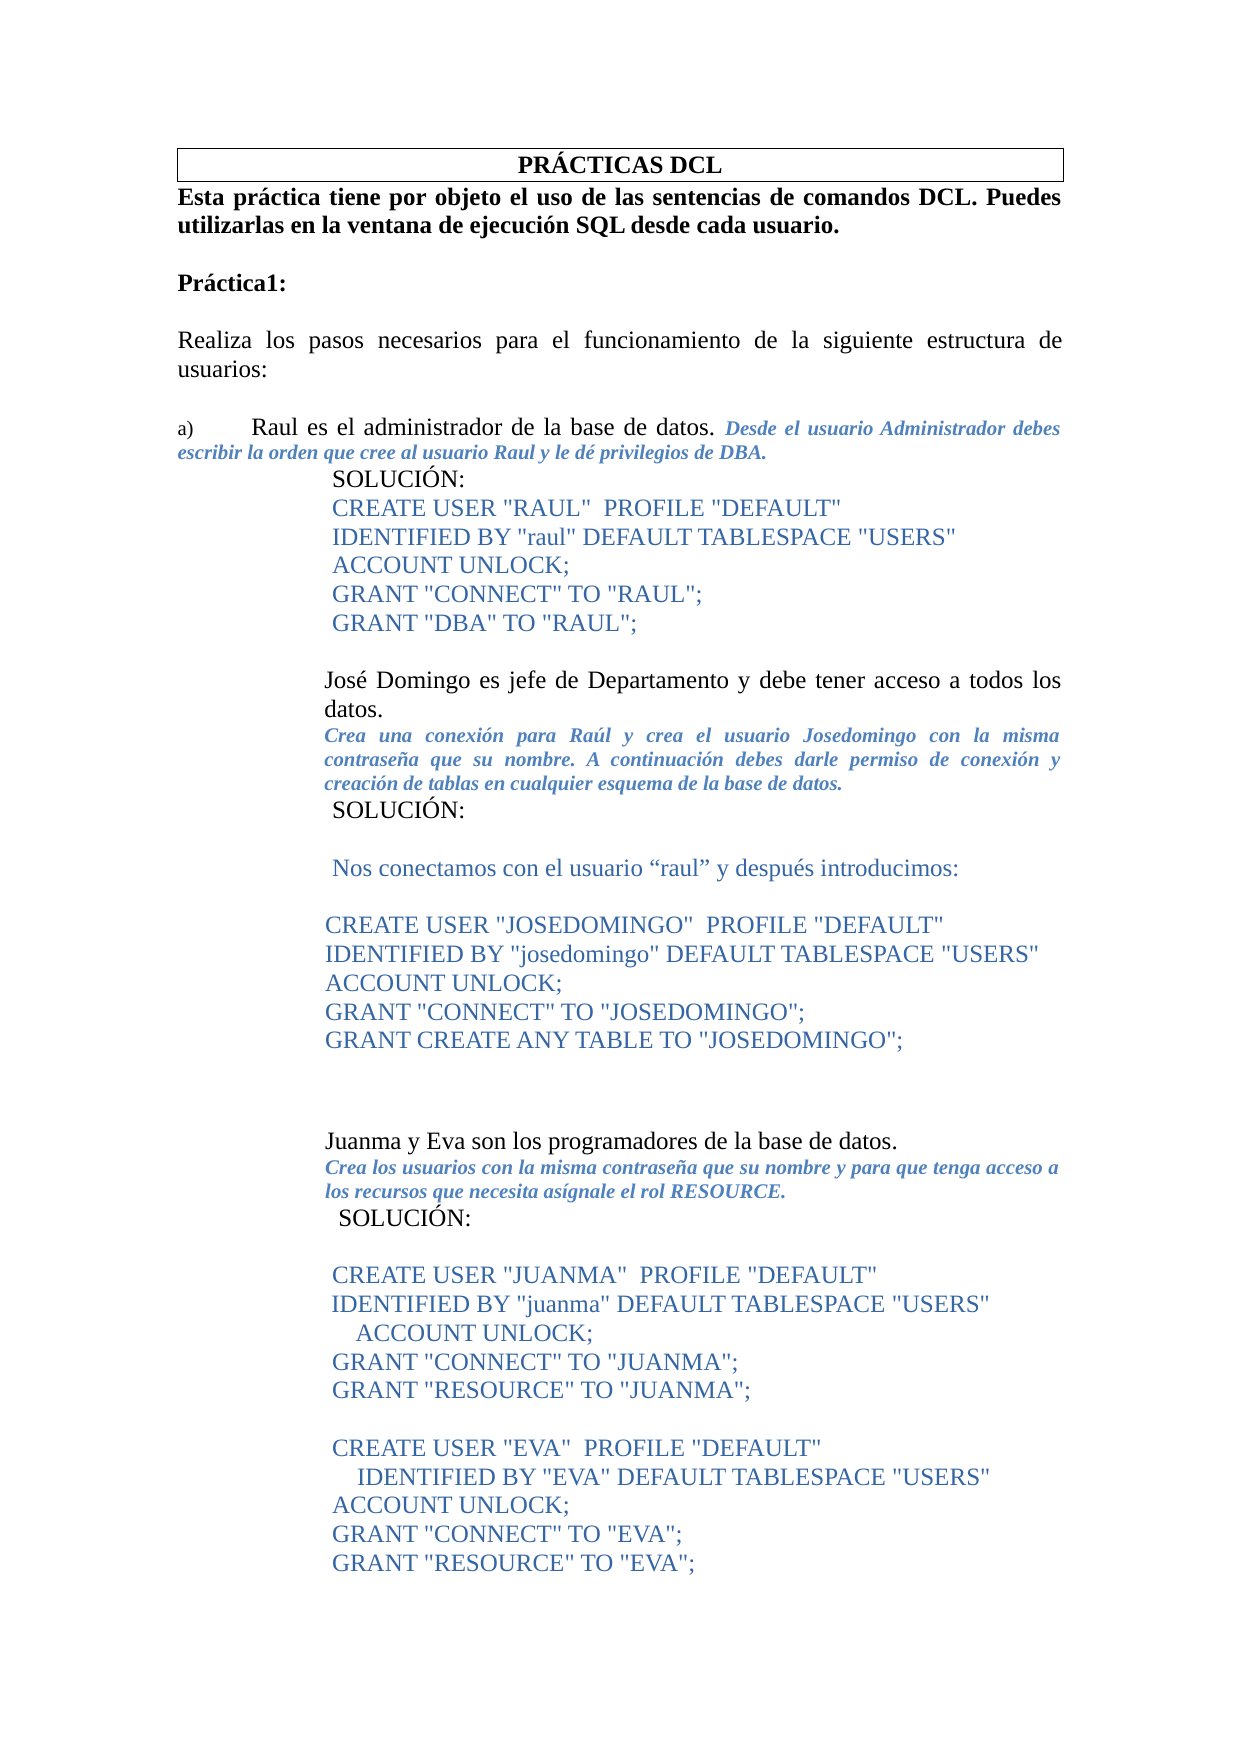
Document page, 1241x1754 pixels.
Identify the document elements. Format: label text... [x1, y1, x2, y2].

text Crea los usuarios con la misma contraseña que su nombre y para que tenga acceso a los recursos que necesita asígnale el rol RESOURCE. [325, 1155, 1063, 1203]
list ACCOUNT UNLOCK; [332, 1491, 1063, 1519]
list IDENTIFIED BY "josedomingo" DEFAULT TABLESPACE "USERS" [177, 939, 1063, 968]
list GRANT "RESOURCE" TO "JUANMA"; [332, 1376, 1063, 1404]
list CREATE USER "RAUL" PROFILE "DEFAULT" [332, 493, 1063, 522]
list IDENTIFIED BY "EVA" DEFAULT TABLESPACE "USERS" [332, 1462, 1063, 1491]
list GRANT "CONNECT" TO "JUANMA"; [332, 1347, 1063, 1376]
text José Domingo es jefe de Departamento y debe tener acceso a todos los datos. [324, 666, 1063, 723]
text Realiza los pasos necesarios para el funcionamiento de la siguiente estructura de usuarios: [177, 325, 1063, 383]
list ACCOUNT UNLOCK; [177, 968, 1063, 997]
list CREATE USER "JOSEDOMINGO" PROFILE "DEFAULT" [251, 910, 1063, 939]
list CREATE USER "JUANMA" PROFILE "DEFAULT" [332, 1261, 1063, 1289]
list GRANT "CONNECT" TO "JOSEDOMINGO"; [177, 997, 1063, 1025]
list ACCOUNT UNLOCK; [332, 551, 1063, 579]
list Raul es el administrador de la base de datos. Desde el usuario Administrador debes escribir la orden que cree al usuario Raul y le dé privilegios de DBA. [177, 412, 1063, 464]
text PRÁCTICAS DCL [178, 149, 1063, 181]
list CREATE USER "EVA" PROFILE "DEFAULT" [332, 1433, 1063, 1462]
list Nos conectamos con el usuario “raul” y después introducimos: [332, 853, 1063, 882]
list IDENTIFIED BY "juanma" DEFAULT TABLESPACE "USERS" [177, 1289, 1063, 1318]
list GRANT "CONNECT" TO "EVA"; [332, 1519, 1063, 1548]
list IDENTIFIED BY "raul" DEFAULT TABLESPACE "USERS" [332, 522, 1063, 551]
text Práctica1: [177, 268, 1063, 297]
list GRANT "RESOURCE" TO "EVA"; [332, 1548, 1063, 1577]
list GRANT "DBA" TO "RAUL"; [332, 608, 1063, 637]
text Crea una conexión para Raúl y crea el usuario Josedomingo con la misma contraseña que su nombre. A continuación debes darle permiso de conexión y creación de tablas en cualquier esquema de la base de datos. [324, 723, 1063, 795]
list ACCOUNT UNLOCK; [332, 1318, 1063, 1347]
text Juanma y Eva son los programadores de la base de datos. [325, 1126, 1063, 1155]
text Esta práctica tiene por objeto el uso de las sentencias de comandos DCL. Puedes utilizarlas en la ventana de ejecución SQL desde cada usuario. [177, 182, 1063, 239]
list SOLUCIÓN: [332, 795, 1063, 824]
list GRANT CREATE ANY TABLE TO "JOSEDOMINGO"; [177, 1025, 1063, 1054]
list SOLUCIÓN: [332, 464, 1063, 493]
list SOLUCIÓN: [332, 1203, 1063, 1232]
list GRANT "CONNECT" TO "RAUL"; [332, 579, 1063, 608]
